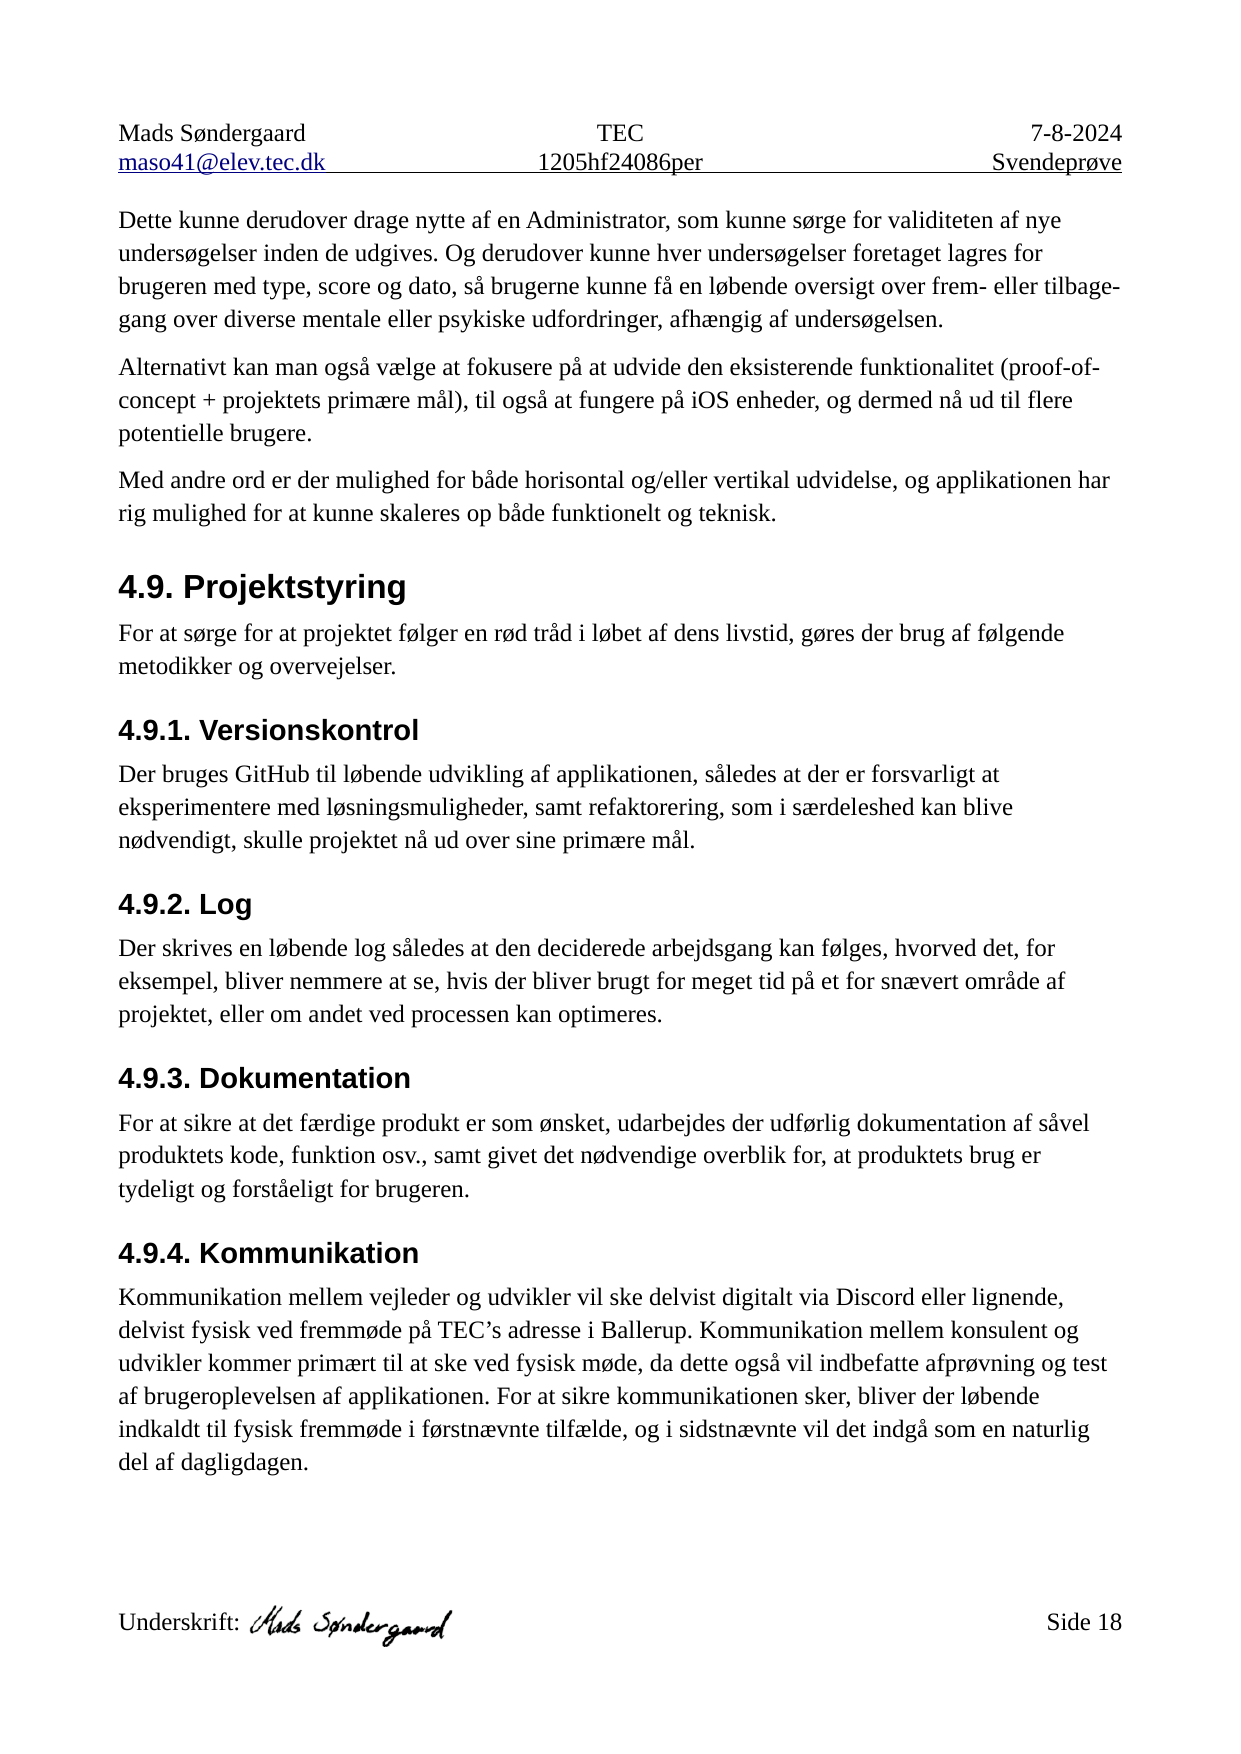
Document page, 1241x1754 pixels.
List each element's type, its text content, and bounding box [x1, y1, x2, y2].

subtitle 4.9.4. Kommunikation [118, 1236, 1122, 1269]
text Dette kunne derudover drage nytte af en Administrator, som kunne sørge for validiteten af nye undersøgelser inden de udgives. Og derudover kunne hver undersøgelser foretaget lagres for brugeren med type, score og dato, så brugerne kunne få en løbende oversigt over frem- eller tilbage-gang over diverse mentale eller psykiske udfordringer, afhængig af undersøgelsen. [118, 205, 1122, 333]
text Kommunikation mellem vejleder og udvikler vil ske delvist digitalt via Discord eller lignende, delvist fysisk ved fremmøde på TEC’s adresse i Ballerup. Kommunikation mellem konsulent og udvikler kommer primært til at ske ved fysisk møde, da dette også vil indbefatte afprøvning og test af brugeroplevelsen af applikationen. For at sikre kommunikationen sker, bliver der løbende indkaldt til fysisk fremmøde i førstnævnte tilfælde, og i sidstnævnte vil det indgå som en naturlig del af dagligdagen. [118, 1282, 1122, 1476]
text Der bruges GitHub til løbende udvikling af applikationen, således at der er forsvarligt at eksperimentere med løsningsmuligheder, samt refaktorering, som i særdeleshed kan blive nødvendigt, skulle projektet nå ud over sine primære mål. [118, 759, 1122, 854]
text Der skrives en løbende log således at den deciderede arbejdsgang kan følges, hvorved det, for eksempel, bliver nemmere at se, hvis der bliver brugt for meget tid på et for snævert område af projektet, eller om andet ved processen kan optimeres. [118, 933, 1122, 1028]
subtitle 4.9.2. Log [118, 887, 1122, 921]
text For at sørge for at projektet følger en rød tråd i løbet af dens livstid, gøres der brug af følgende metodikker og overvejelser. [118, 618, 1122, 679]
subtitle 4.9. Projektstyring [118, 567, 1122, 605]
text Med andre ord er der mulighed for både horisontal og/eller vertikal udvidelse, og applikationen har rig mulighed for at kunne skaleres op både funktionelt og teknisk. [118, 465, 1122, 527]
subtitle 4.9.3. Dokumentation [118, 1062, 1122, 1095]
text For at sikre at det færdige produkt er som ønsket, udarbejdes der udførlig dokumentation af såvel produktets kode, funktion osv., samt givet det nødvendige overblik for, at produktets brug er tydeligt og forståeligt for brugeren. [118, 1108, 1122, 1202]
picture [244, 1600, 458, 1647]
text Alternativt kan man også vælge at fokusere på at udvide den eksisterende funktionalitet (proof-of-concept + projektets primære mål), til også at fungere på iOS enheder, og dermed nå ud til flere potentielle brugere. [118, 352, 1122, 447]
subtitle 4.9.1. Versionskontrol [118, 713, 1122, 747]
